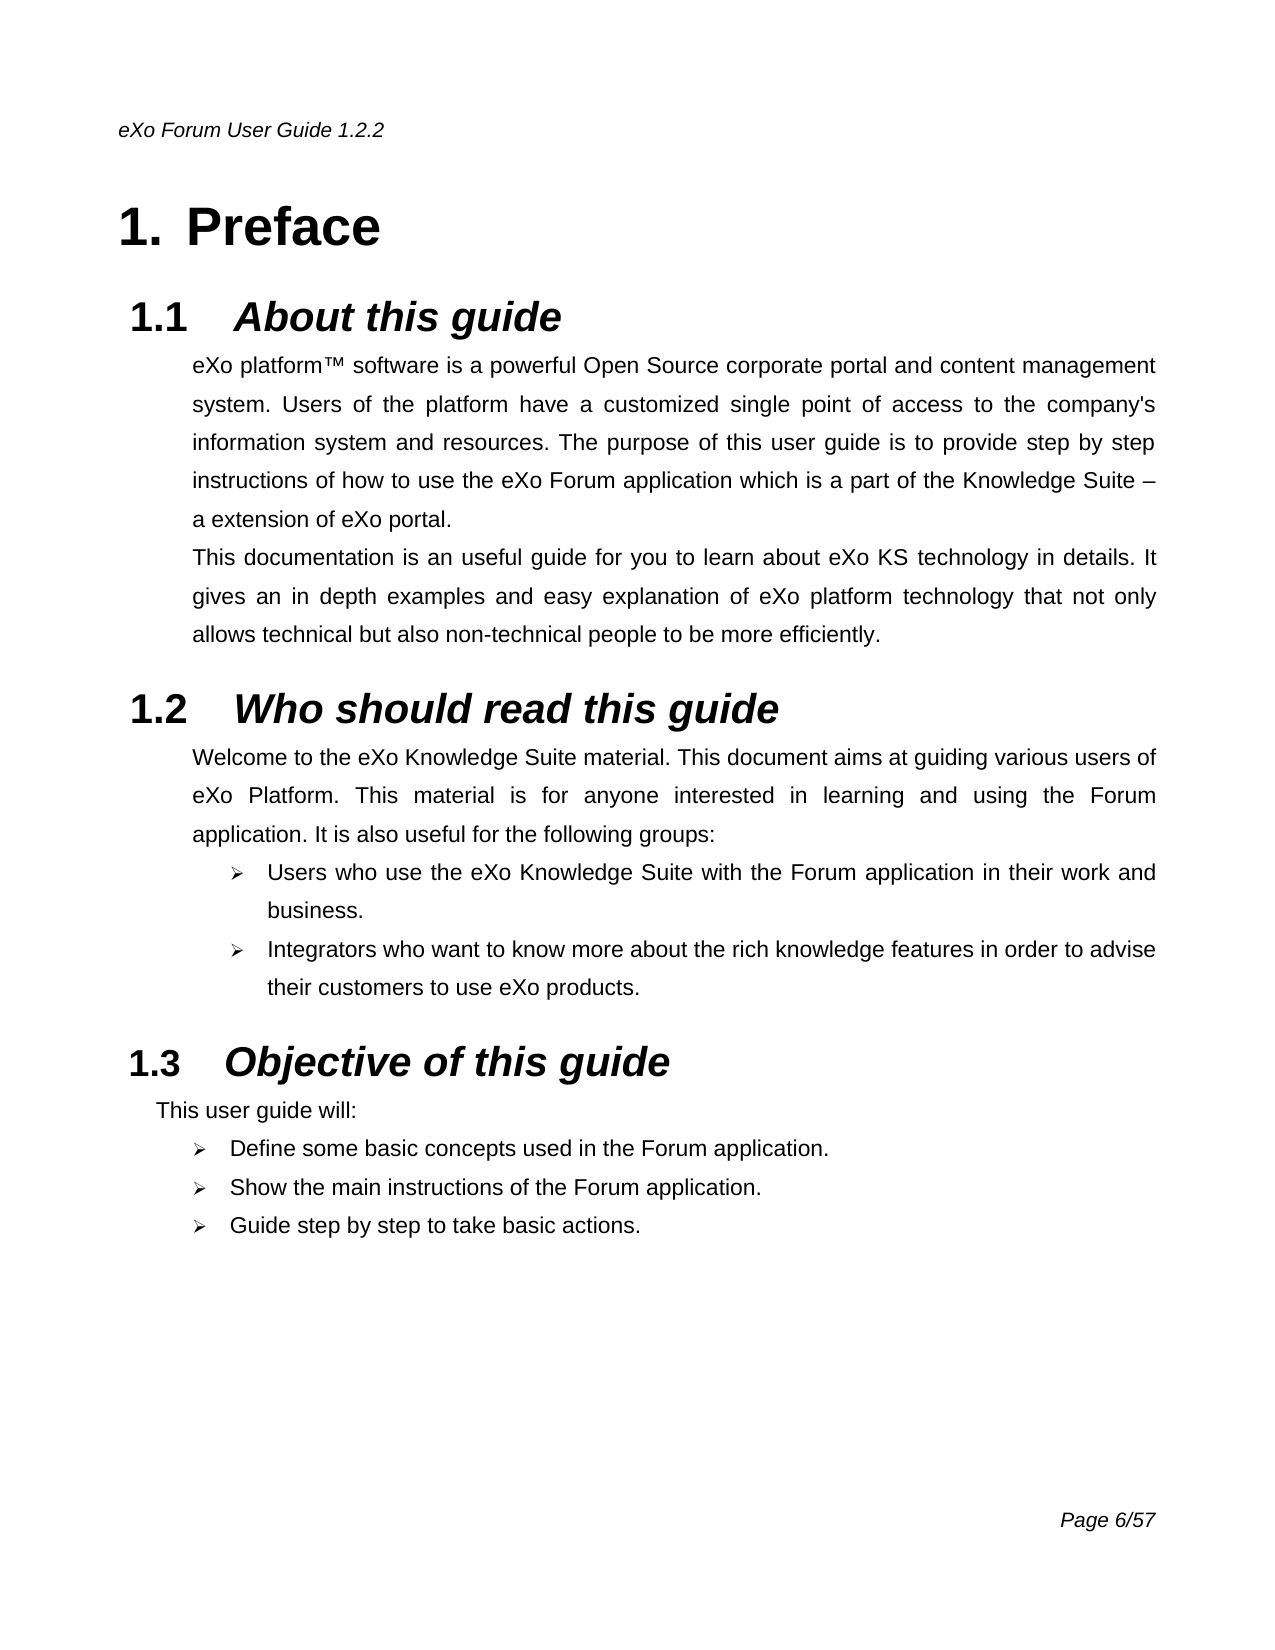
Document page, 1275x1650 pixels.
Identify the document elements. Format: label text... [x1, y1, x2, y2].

subtitle Preface [118, 196, 1157, 256]
list Integrators who want to know more about the rich knowledge features in order to advise their customers to use eXo products. [229, 937, 1157, 1001]
text eXo platform™ software is a powerful Open Source corporate portal and content management system. Users of the platform have a customized single point of access to the company's information system and resources. The purpose of this user guide is to provide step by step instructions of how to use the eXo Forum application which is a part of the Knowledge Suite – a extension of eXo portal. [192, 353, 1157, 532]
list Show the main instructions of the Forum application. [192, 1174, 1157, 1200]
list Users who use the eXo Knowledge Suite with the Forum application in their work and business. [229, 860, 1157, 924]
subtitle Objective of this guide [118, 1038, 1157, 1085]
subtitle About this guide [118, 294, 1157, 340]
list This user guide will: [118, 1098, 1157, 1123]
list Define some basic concepts used in the Forum application. [192, 1136, 1157, 1162]
text Welcome to the eXo Knowledge Suite material. This document aims at guiding various users of eXo Platform. This material is for anyone interested in learning and using the Forum application. It is also useful for the following groups: [192, 744, 1157, 847]
text This documentation is an useful guide for you to learn about eXo KS technology in details. It gives an in depth examples and easy explanation of eXo platform technology that not only allows technical but also non-technical people to be more efficiently. [192, 545, 1157, 648]
list Guide step by step to take basic actions. [192, 1213, 1157, 1238]
subtitle Who should read this guide [118, 685, 1157, 732]
